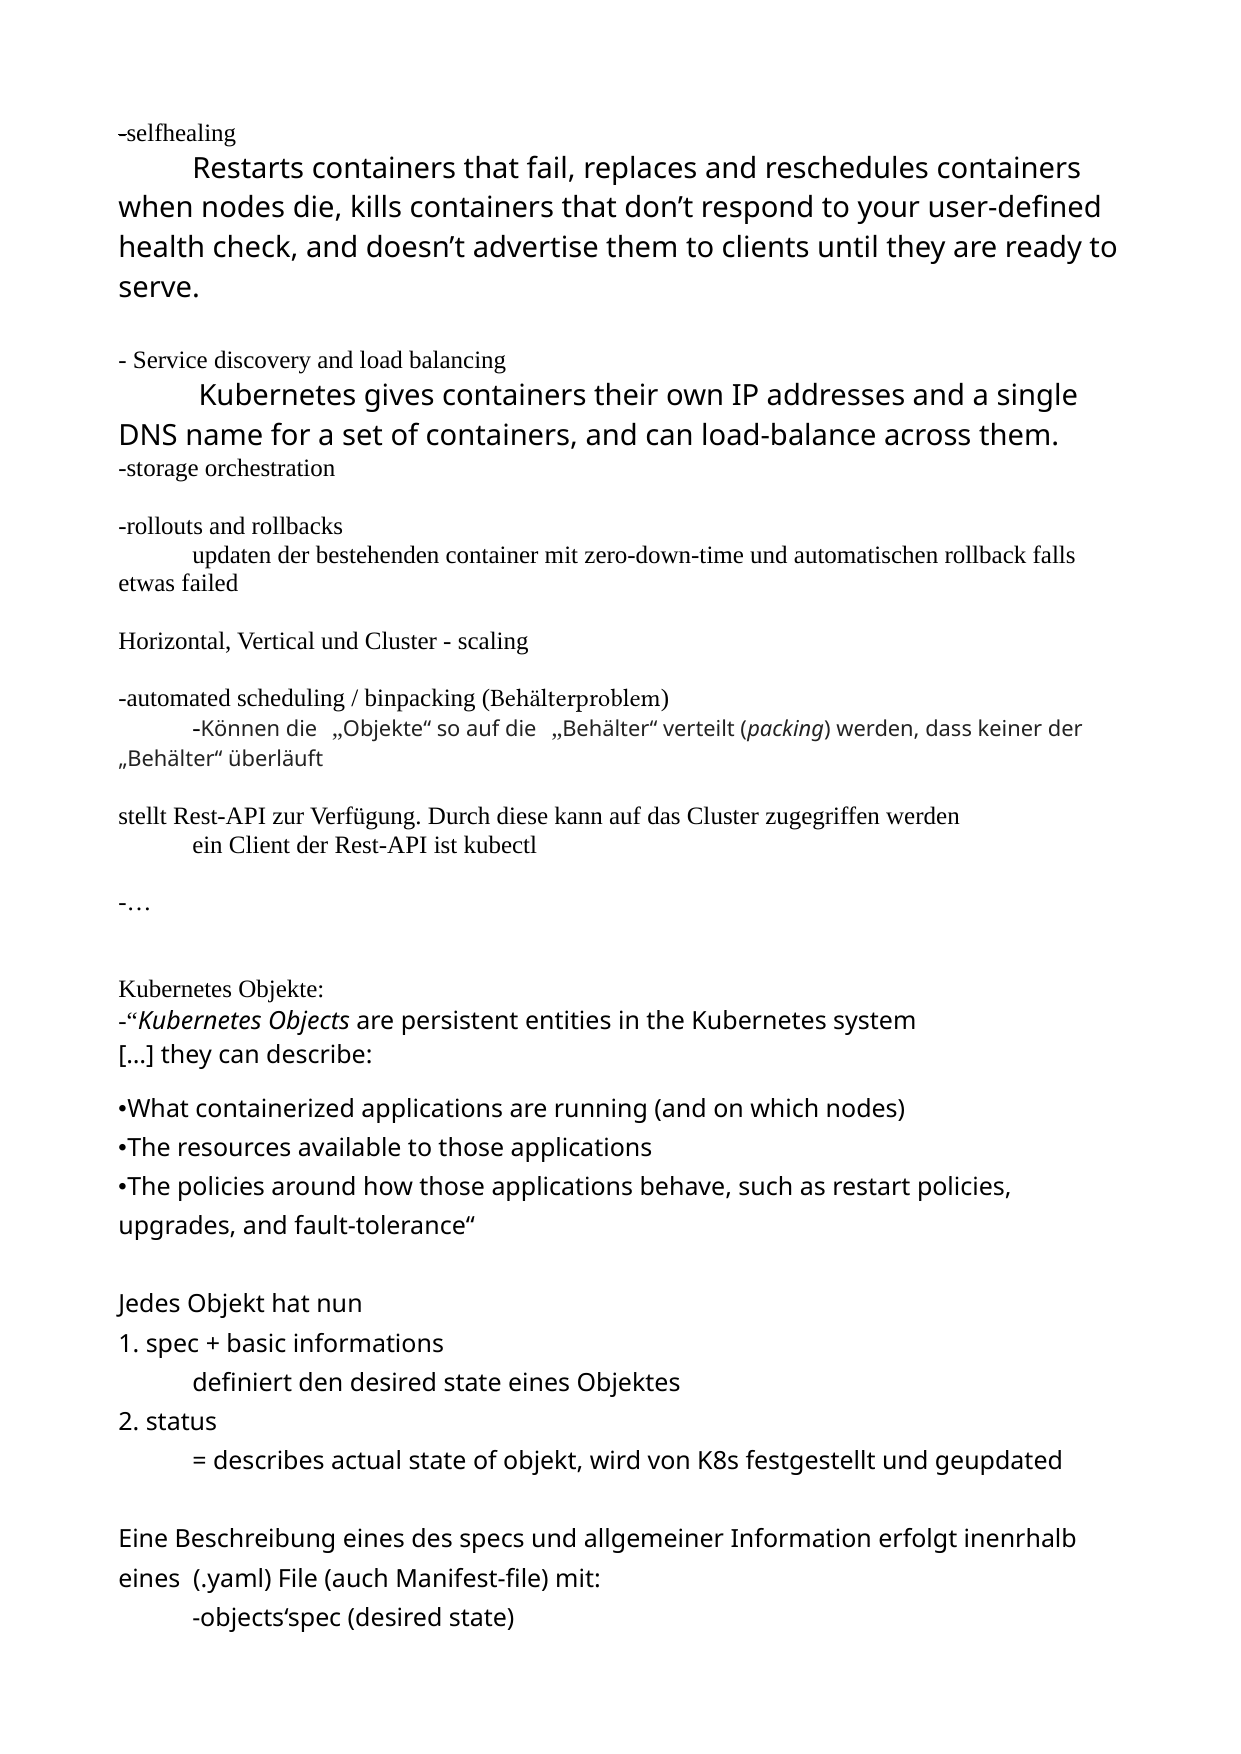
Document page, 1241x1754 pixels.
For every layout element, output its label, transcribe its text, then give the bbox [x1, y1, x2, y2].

text -objects‘spec (desired state) [118, 1599, 1122, 1633]
text definiert den desired state eines Objektes [118, 1364, 1122, 1398]
text -rollouts and rollbacks [118, 511, 1122, 540]
text Horizontal, Vertical und Cluster - scaling [118, 626, 1122, 655]
text Eine Beschreibung eines des specs und allgemeiner Information erfolgt inenrhalb eines (.yaml) File (auch Manifest-file) mit: [118, 1521, 1122, 1594]
text Jedes Objekt hat nun [118, 1286, 1122, 1320]
text -… [118, 887, 1122, 916]
list The resources available to those applications [118, 1129, 1122, 1163]
text -“Kubernetes Objects are persistent entities in the Kubernetes system [118, 1002, 1122, 1037]
list The policies around how those applications behave, such as restart policies, upgrades, and fault-tolerance“ [118, 1169, 1122, 1242]
text - Service discovery and load balancing [118, 345, 1122, 374]
text 2. status [118, 1404, 1122, 1438]
text 1. spec + basic informations [118, 1325, 1122, 1359]
text updaten der bestehenden container mit zero-down-time und automatischen rollback falls etwas failed [118, 540, 1122, 597]
text -automated scheduling / binpacking (Behälterproblem) [118, 683, 1122, 713]
text -Können die „Objekte“ so auf die „Behälter“ verteilt (packing) werden, dass keiner der „Behälter“ überläuft [118, 713, 1122, 772]
text = describes actual state of objekt, wird von K8s festgestellt und geupdated [118, 1443, 1122, 1477]
text stellt Rest-API zur Verfügung. Durch diese kann auf das Cluster zugegriffen werden [118, 801, 1122, 830]
text Kubernetes Objekte: [118, 974, 1122, 1002]
list What containerized applications are running (and on which nodes) [118, 1090, 1122, 1124]
text Kubernetes gives containers their own IP addresses and a single DNS name for a set of containers, and can load-balance across them. [118, 374, 1122, 453]
text […] they can describe: [118, 1037, 1122, 1071]
text Restarts containers that fail, replaces and reschedules containers when nodes die, kills containers that don’t respond to your user-defined health check, and doesn’t advertise them to clients until they are ready to serve. [118, 147, 1122, 306]
text -storage orchestration [118, 453, 1122, 482]
text ein Client der Rest-API ist kubectl [118, 830, 1122, 859]
text -selfhealing [118, 118, 1122, 147]
